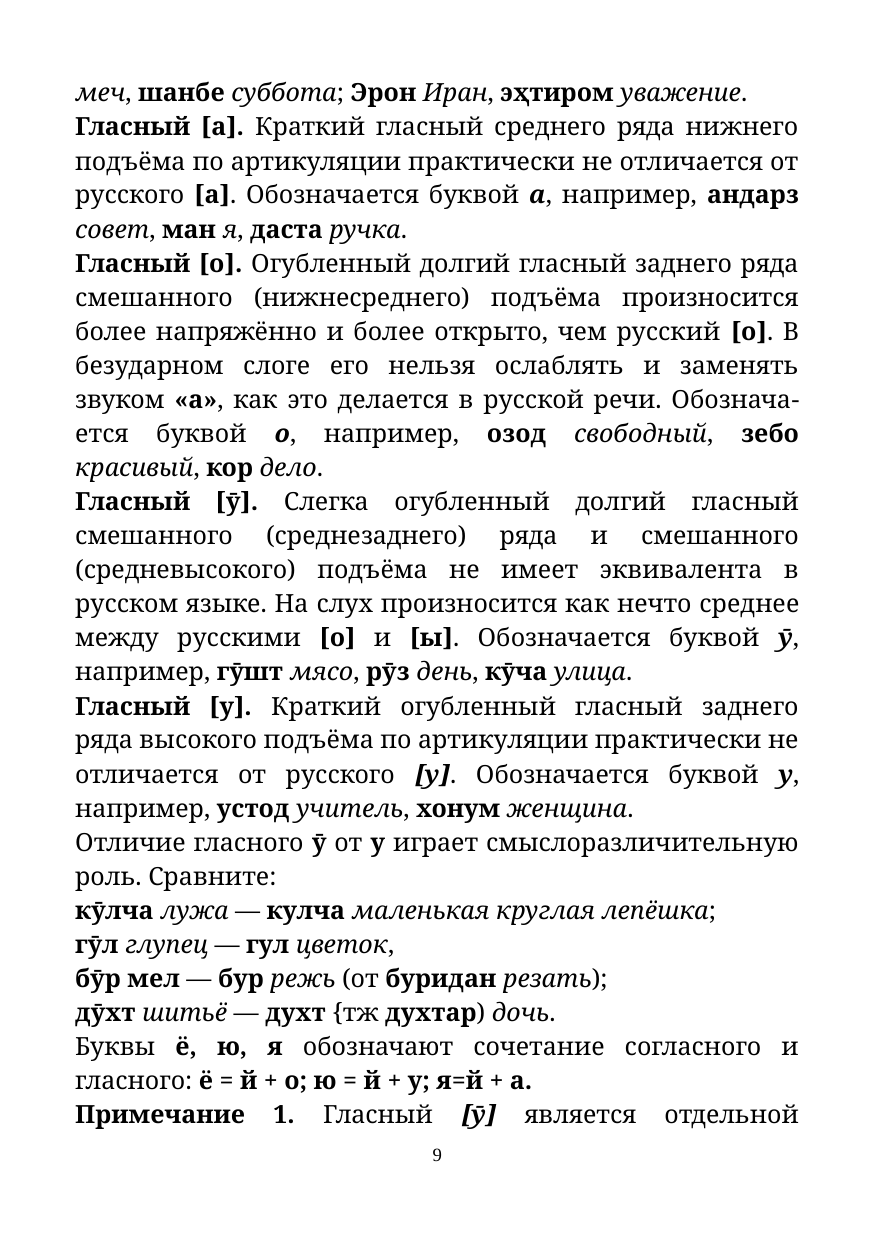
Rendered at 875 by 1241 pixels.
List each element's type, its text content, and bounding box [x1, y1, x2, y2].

text Гласный [ӯ]. Слегка огубленный долгий гласный смешанного (сред­незаднего) ряда и смешанного (средневысокого) подъёма не имеет эквивалента в русском языке. На слух произносится как нечто сред­нее между русскими [о] и [ы]. Обозначается буквой ӯ, например, гӯшт мясо, рӯз день, кӯча улица. [75, 484, 799, 688]
text гӯл глупец — гул цветок, [75, 927, 799, 961]
text Примечание 1. Гласный [ӯ] является отдельной [75, 1097, 799, 1131]
text Отличие гласного ӯ от у играет смыслоразличительную роль. Срав­ните: [75, 824, 799, 892]
text кӯлча лужа — кулча маленькая круглая лепёшка; [75, 892, 799, 927]
text Буквы ё, ю, я обозначают сочетание согласного и гласного: ё = й + о; ю = й + у; я=й + а. [75, 1029, 799, 1097]
text дӯхт шитьё — духт {тж духтар) дочь. [75, 995, 799, 1029]
text Гласный [у]. Краткий огубленный гласный заднего ряда высокого подъёма по артикуляции практически не отличается от русского [у]. Обозначается буквой у, например, устод учитель, хонум женщина. [75, 688, 799, 824]
text Гласный [а]. Краткий гласный среднего ряда нижнего подъёма по артикуляции практически не отличается от русского [а]. Обознача­ется буквой а, например, андарз совет, ман я, даста ручка. [75, 109, 799, 245]
text Гласный [о]. Огубленный долгий гласный заднего ряда смешанного (нижнесреднего) подъёма произносится более напряжённо и более открыто, чем русский [о]. В безударном слоге его нельзя ослаблять и заменять звуком «а», как это делается в русской речи. Обознача­ется буквой о, например, озод свободный, зебо красивый, кор дело. [75, 245, 799, 484]
text меч, шанбе суббота; Эрон Иран, эҳтиром уважение. [75, 75, 799, 109]
text бӯр мел — бур режь (от буридан резать); [75, 961, 799, 995]
